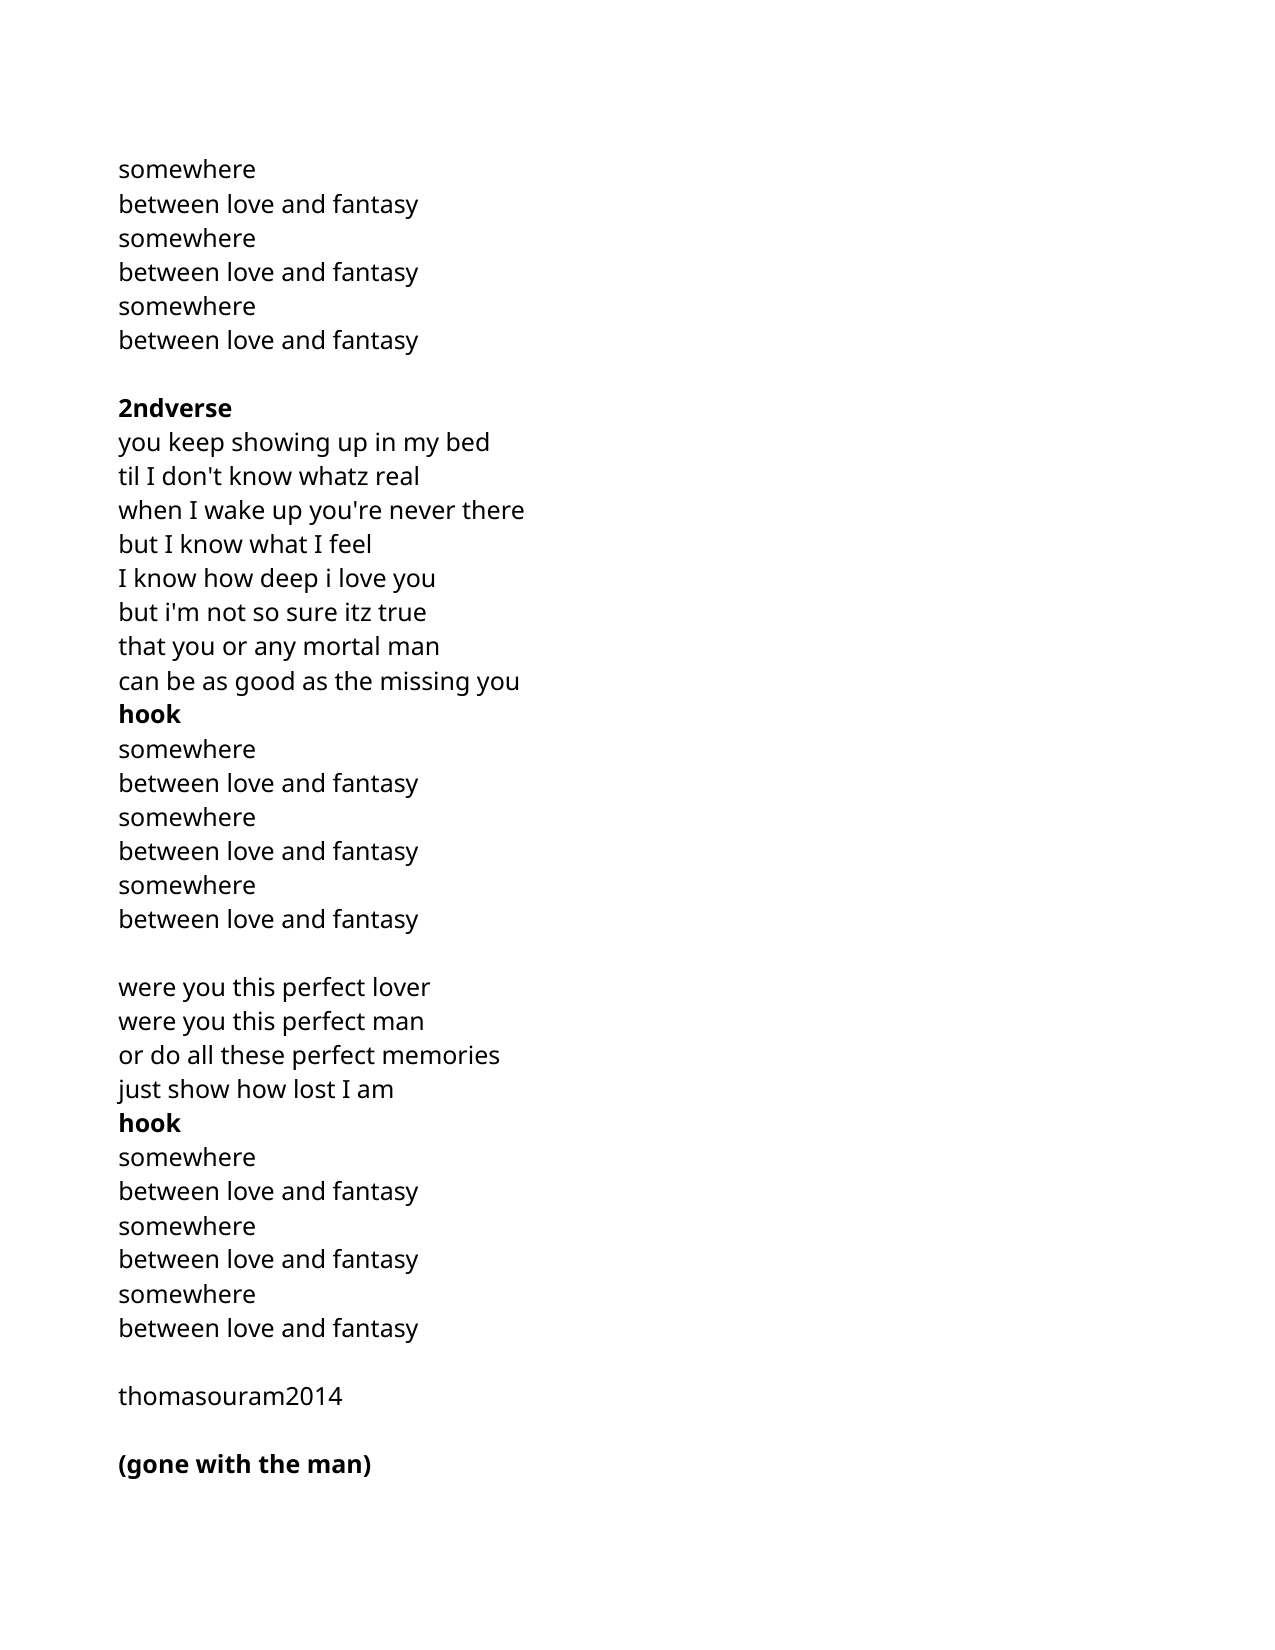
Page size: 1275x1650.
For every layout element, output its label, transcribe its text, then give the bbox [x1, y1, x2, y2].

text that you or any mortal man [118, 629, 1157, 663]
text just show how lost I am [118, 1072, 1157, 1106]
text somewhere [118, 1208, 1157, 1242]
text somewhere [118, 799, 1157, 833]
text were you this perfect man [118, 1004, 1157, 1038]
text between love and fantasy [118, 186, 1157, 220]
text til I don't know whatz real [118, 459, 1157, 493]
text somewhere [118, 1140, 1157, 1174]
text between love and fantasy [118, 1310, 1157, 1344]
text 2ndverse [118, 391, 1157, 425]
text can be as good as the missing you [118, 663, 1157, 697]
text between love and fantasy [118, 902, 1157, 936]
text (gone with the man) [118, 1447, 1157, 1481]
text between love and fantasy [118, 765, 1157, 799]
text you keep showing up in my bed [118, 425, 1157, 459]
text somewhere [118, 867, 1157, 902]
text thomasouram2014 [118, 1378, 1157, 1412]
text somewhere [118, 1276, 1157, 1310]
text but I know what I feel [118, 527, 1157, 561]
text between love and fantasy [118, 1174, 1157, 1208]
text between love and fantasy [118, 322, 1157, 357]
text between love and fantasy [118, 833, 1157, 867]
text somewhere [118, 731, 1157, 765]
text between love and fantasy [118, 254, 1157, 288]
text I know how deep i love you [118, 561, 1157, 595]
text somewhere [118, 152, 1157, 186]
text but i'm not so sure itz true [118, 595, 1157, 629]
text were you this perfect lover [118, 970, 1157, 1004]
text between love and fantasy [118, 1242, 1157, 1276]
text somewhere [118, 220, 1157, 254]
text when I wake up you're never there [118, 493, 1157, 527]
text somewhere [118, 288, 1157, 322]
text or do all these perfect memories [118, 1038, 1157, 1072]
text hook [118, 697, 1157, 731]
text hook [118, 1106, 1157, 1140]
